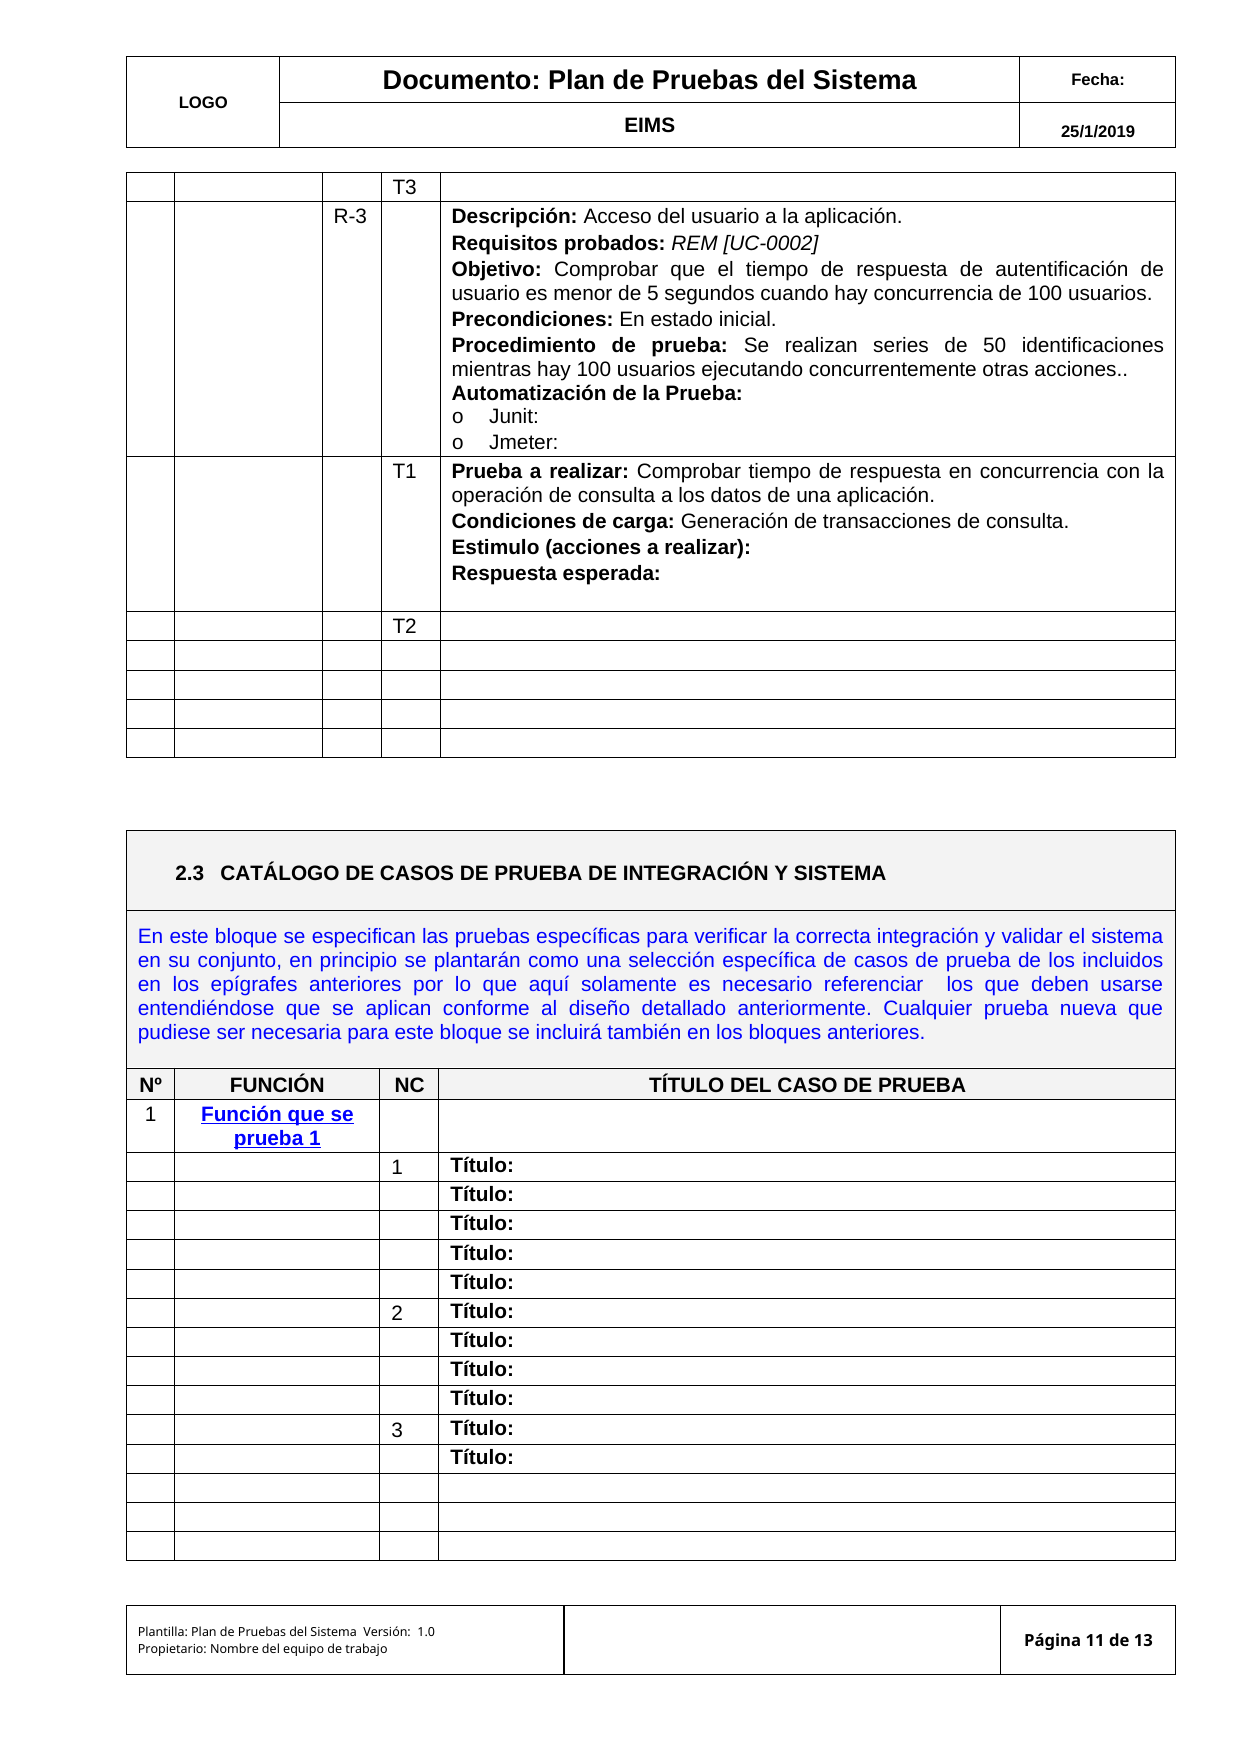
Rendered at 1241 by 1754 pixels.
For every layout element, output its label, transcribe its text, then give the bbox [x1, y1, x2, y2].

table_cell [441, 641, 1175, 669]
table_cell [127, 173, 174, 201]
table_cell NC [380, 1069, 438, 1099]
table_cell [127, 1415, 174, 1443]
table_cell [380, 1474, 438, 1502]
table_cell [382, 671, 440, 699]
table_cell [127, 641, 174, 669]
table_cell [127, 700, 174, 728]
table_cell T2 [382, 612, 440, 640]
table_cell [127, 1240, 174, 1268]
table_cell [441, 700, 1175, 728]
table_cell [127, 1474, 174, 1502]
table_cell Título: [439, 1240, 1175, 1268]
table_cell [175, 1386, 379, 1414]
table_cell [382, 700, 440, 728]
table_cell [323, 457, 381, 611]
table_cell [380, 1357, 438, 1385]
table_cell [380, 1211, 438, 1239]
table_cell Nº [127, 1069, 174, 1099]
table_cell [127, 1153, 174, 1181]
table_cell [380, 1445, 438, 1473]
table_cell [175, 1503, 379, 1531]
table_cell [127, 612, 174, 640]
table_cell [175, 671, 322, 699]
table_cell [380, 1270, 438, 1298]
table_cell [127, 1357, 174, 1385]
table_cell [127, 457, 174, 611]
table_cell [127, 1299, 174, 1327]
table_cell [127, 1445, 174, 1473]
table_cell [127, 1386, 174, 1414]
table_cell [127, 1211, 174, 1239]
table_cell [439, 1503, 1175, 1531]
table_cell Título: [439, 1270, 1175, 1298]
table_cell T3 [382, 173, 440, 201]
table_cell [441, 173, 1175, 201]
table_cell [380, 1503, 438, 1531]
table_cell [175, 641, 322, 669]
table_cell [323, 671, 381, 699]
table_cell [175, 1474, 379, 1502]
table_cell [175, 1240, 379, 1268]
table_cell Título: [439, 1415, 1175, 1443]
table_cell [127, 1182, 174, 1210]
table_cell [175, 729, 322, 757]
table_cell [175, 1270, 379, 1298]
table_cell Título: [439, 1211, 1175, 1239]
table_cell [127, 729, 174, 757]
table_cell [175, 1328, 379, 1356]
table_cell [175, 1415, 379, 1443]
table_cell [127, 1270, 174, 1298]
table_cell [175, 612, 322, 640]
table_cell [127, 202, 174, 456]
table_header CATÁLOGO DE CASOS DE PRUEBA DE INTEGRACIÓN Y SISTEMA [127, 831, 1175, 910]
table_cell [380, 1240, 438, 1268]
table_cell [323, 173, 381, 201]
table_cell Título: [439, 1386, 1175, 1414]
table_cell [127, 1532, 174, 1560]
table_cell [175, 173, 322, 201]
table_cell [382, 202, 440, 456]
table_cell [441, 612, 1175, 640]
table_cell [382, 729, 440, 757]
table_cell [175, 457, 322, 611]
table_cell [175, 1445, 379, 1473]
table_cell [323, 612, 381, 640]
table_cell [127, 671, 174, 699]
table_cell [380, 1182, 438, 1210]
table_cell [175, 202, 322, 456]
table_cell Descripción: Acceso del usuario a la aplicación. Requisitos probados: REM [UC-0002] Objetivo: Comprobar que el tiempo de respuesta de autentificación de usuario es menor de 5 segundos cuando hay concurrencia de 100 usuarios. Precondiciones: En estado inicial. Procedimiento de prueba: Se realizan series de 50 identificaciones mientras hay 100 usuarios ejecutando concurrentemente otras acciones.. Automatización de la Prueba: Junit: Jmeter: [441, 202, 1175, 456]
table_cell [323, 729, 381, 757]
table_cell 1 [380, 1153, 438, 1181]
table_cell [175, 1299, 379, 1327]
table_cell R-3 [323, 202, 381, 456]
table_cell [441, 729, 1175, 757]
table_cell TÍTULO DEL CASO DE PRUEBA [439, 1069, 1175, 1099]
table_cell [439, 1100, 1175, 1152]
table_cell [380, 1328, 438, 1356]
table_cell Título: [439, 1328, 1175, 1356]
table_cell [380, 1386, 438, 1414]
table_cell Prueba a realizar: Comprobar tiempo de respuesta en concurrencia con la operación de consulta a los datos de una aplicación. Condiciones de carga: Generación de transacciones de consulta. Estimulo (acciones a realizar): Respuesta esperada: [441, 457, 1175, 611]
table_cell [175, 1357, 379, 1385]
table_cell [323, 700, 381, 728]
table_cell Título: [439, 1357, 1175, 1385]
table_cell FUNCIÓN [175, 1069, 379, 1099]
table_cell Función que se prueba 1 [175, 1100, 379, 1152]
table_cell [175, 1182, 379, 1210]
table_cell 1 [127, 1100, 174, 1152]
table_cell [439, 1474, 1175, 1502]
table_cell [175, 1211, 379, 1239]
table_cell 3 [380, 1415, 438, 1443]
table_cell [382, 641, 440, 669]
table_cell [323, 641, 381, 669]
table_cell [439, 1532, 1175, 1560]
table_cell [380, 1532, 438, 1560]
table_cell Título: [439, 1182, 1175, 1210]
table_cell T1 [382, 457, 440, 611]
table_cell Título: [439, 1153, 1175, 1181]
table_cell [127, 1503, 174, 1531]
table_cell [127, 1328, 174, 1356]
table_cell [175, 700, 322, 728]
table_cell En este bloque se especifican las pruebas específicas para verificar la correcta integración y validar el sistema en su conjunto, en principio se plantarán como una selección específica de casos de prueba de los incluidos en los epígrafes anteriores por lo que aquí solamente es necesario referenciar los que deben usarse entendiéndose que se aplican conforme al diseño detallado anteriormente. Cualquier prueba nueva que pudiese ser necesaria para este bloque se incluirá también en los bloques anteriores. [127, 911, 1175, 1067]
table_cell [380, 1100, 438, 1152]
table_cell Título: [439, 1445, 1175, 1473]
table_cell Título: [439, 1299, 1175, 1327]
table_cell [175, 1532, 379, 1560]
table_cell 2 [380, 1299, 438, 1327]
table_cell [175, 1153, 379, 1181]
table_cell [441, 671, 1175, 699]
